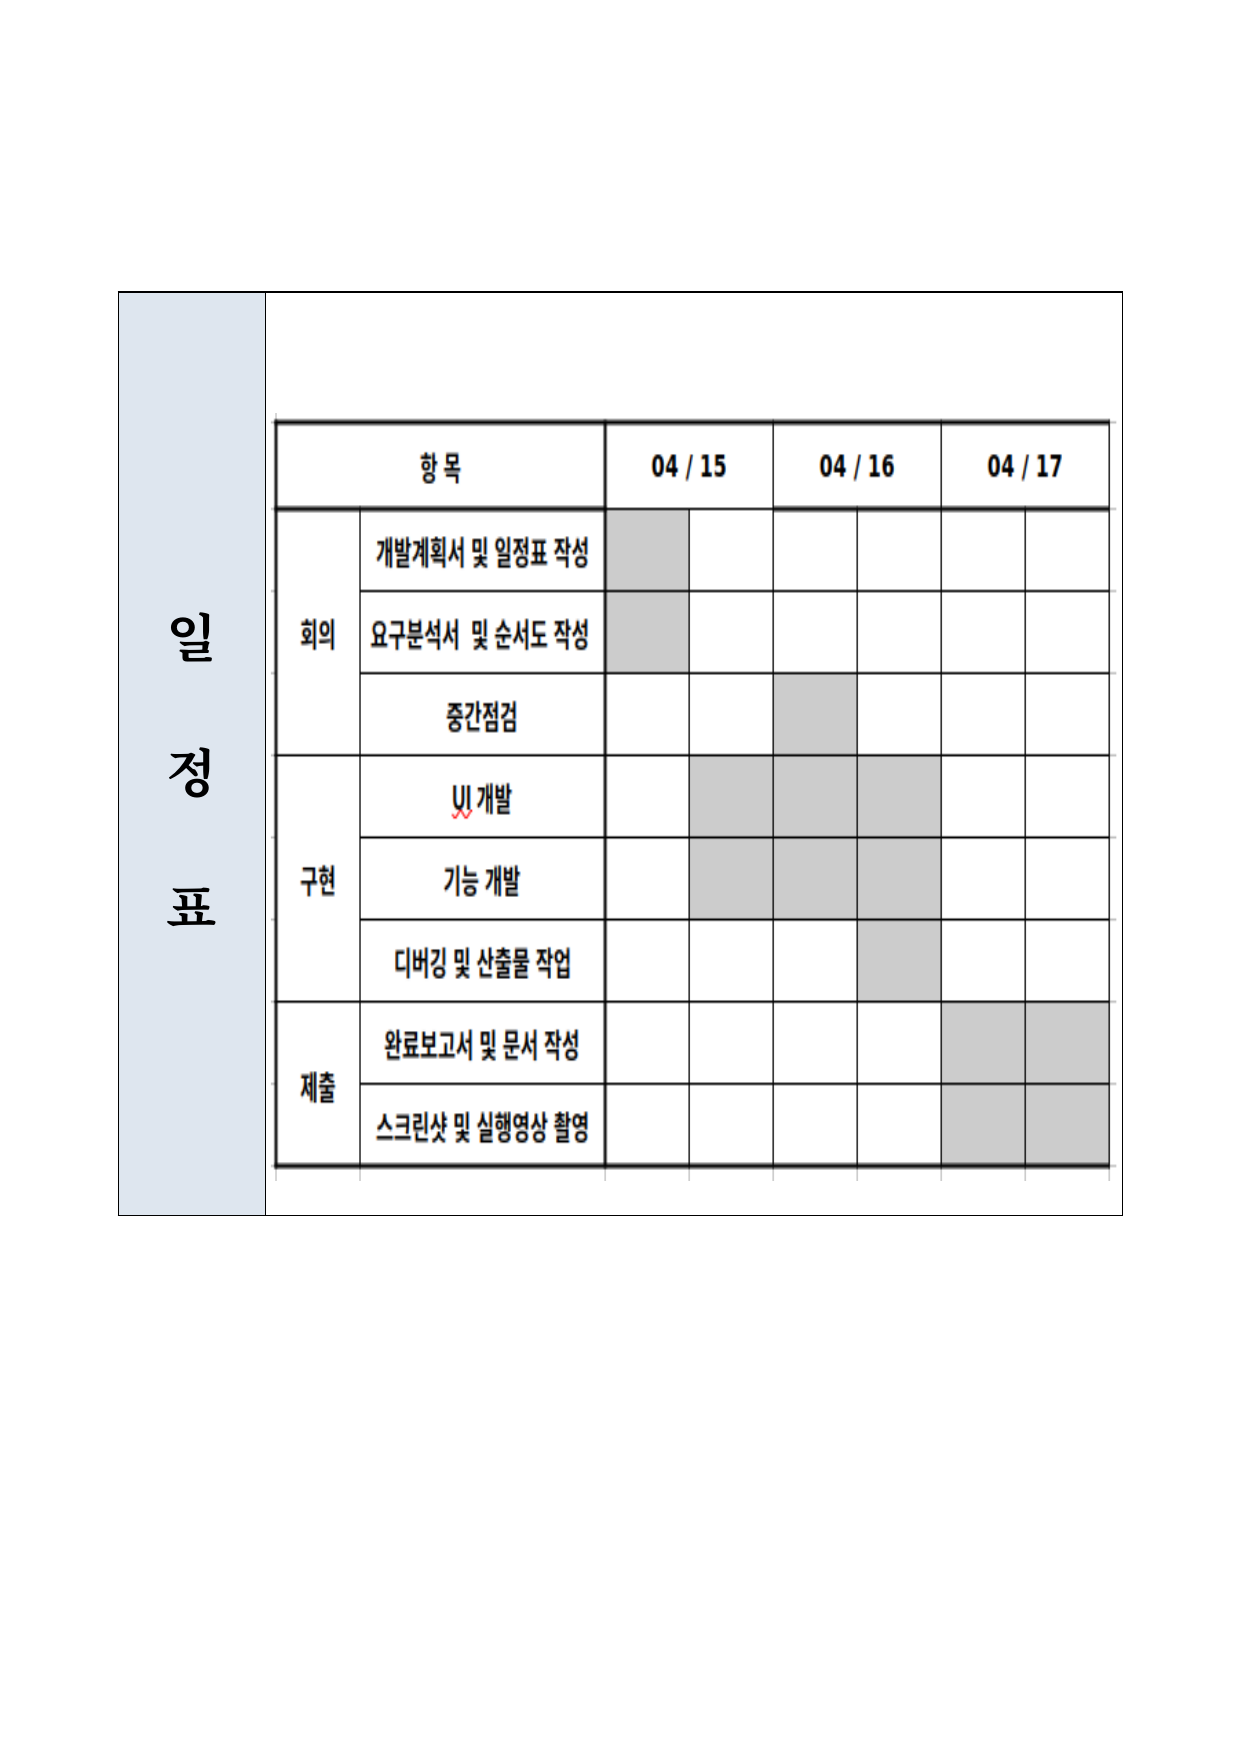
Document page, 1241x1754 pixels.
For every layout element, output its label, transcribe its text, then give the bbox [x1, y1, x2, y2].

picture [270, 413, 1117, 1181]
table_header 일 정 표 [119, 293, 265, 1215]
table_header [266, 293, 1122, 1215]
